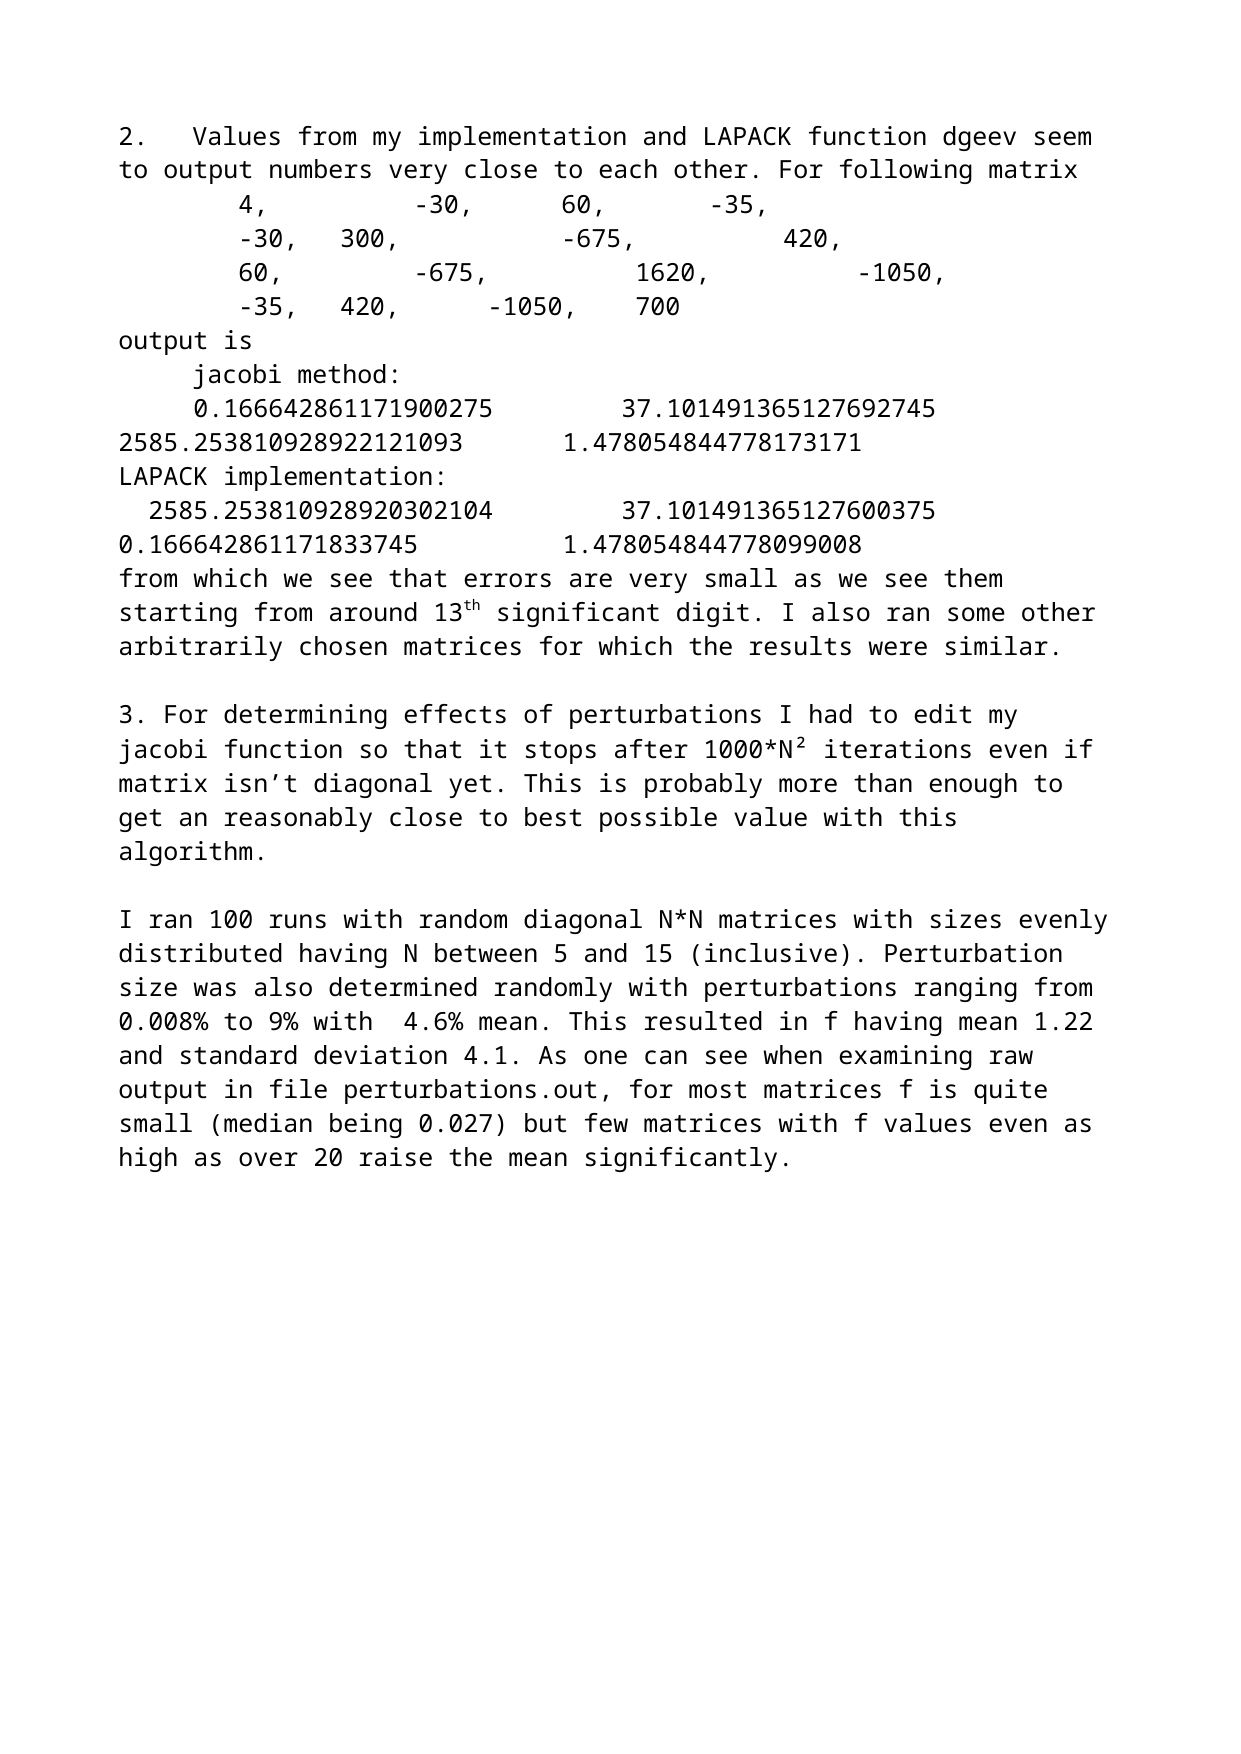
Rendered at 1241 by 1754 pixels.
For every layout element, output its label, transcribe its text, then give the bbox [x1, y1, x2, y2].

text 3. For determining effects of perturbations I had to edit my jacobi function so that it stops after 1000*N² iterations even if matrix isn’t diagonal yet. This is probably more than enough to get an reasonably close to best possible value with this algorithm. [118, 697, 1122, 867]
text 60, -675, 1620, -1050, [118, 254, 1122, 288]
text -35, 420, -1050, 700 [118, 288, 1122, 322]
text LAPACK implementation: [118, 459, 1122, 493]
text output is [118, 322, 1122, 357]
text jacobi method: [118, 357, 1122, 391]
text 0.166642861171900275 37.101491365127692745 2585.253810928922121093 1.478054844778173171 [118, 391, 1122, 459]
text 2. Values from my implementation and LAPACK function dgeev seem to output numbers very close to each other. For following matrix [118, 118, 1122, 186]
text 2585.253810928920302104 37.101491365127600375 0.166642861171833745 1.478054844778099008 [118, 493, 1122, 561]
text from which we see that errors are very small as we see them starting from around 13th significant digit. I also ran some other arbitrarily chosen matrices for which the results were similar. [118, 561, 1122, 663]
text 4, -30, 60, -35, [118, 186, 1122, 220]
text -30, 300, -675, 420, [118, 220, 1122, 254]
text I ran 100 runs with random diagonal N*N matrices with sizes evenly distributed having N between 5 and 15 (inclusive). Perturbation size was also determined randomly with perturbations ranging from 0.008% to 9% with 4.6% mean. This resulted in f having mean 1.22 and standard deviation 4.1. As one can see when examining raw output in file perturbations.out, for most matrices f is quite small (median being 0.027) but few matrices with f values even as high as over 20 raise the mean significantly. [118, 902, 1122, 1174]
